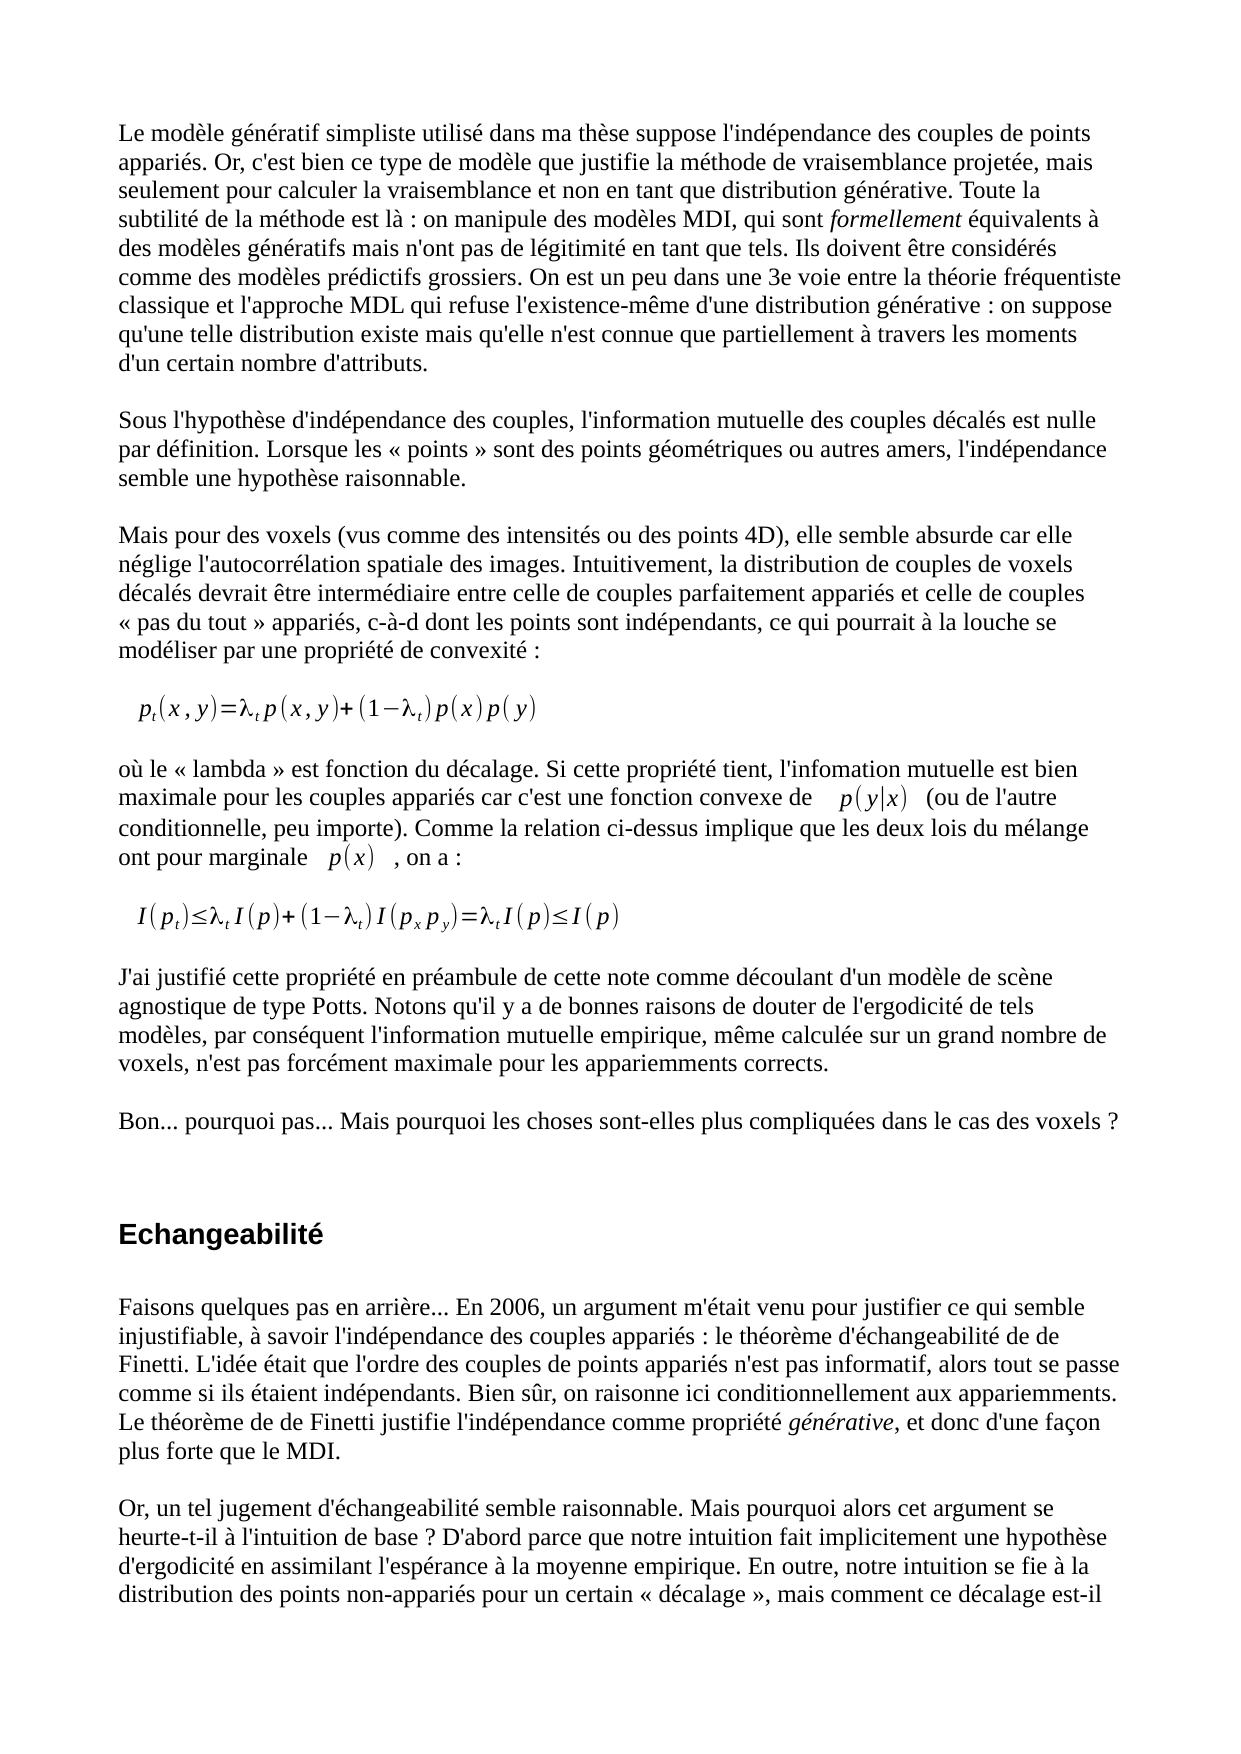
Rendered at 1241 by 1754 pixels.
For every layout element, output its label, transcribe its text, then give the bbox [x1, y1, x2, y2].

text Faisons quelques pas en arrière... En 2006, un argument m'était venu pour justifier ce qui semble injustifiable, à savoir l'indépendance des couples appariés : le théorème d'échangeabilité de de Finetti. L'idée était que l'ordre des couples de points appariés n'est pas informatif, alors tout se passe comme si ils étaient indépendants. Bien sûr, on raisonne ici conditionnellement aux appariemments. Le théorème de de Finetti justifie l'indépendance comme propriété générative, et donc d'une façon plus forte que le MDI. [118, 1292, 1122, 1464]
text Or, un tel jugement d'échangeabilité semble raisonnable. Mais pourquoi alors cet argument se heurte-t-il à l'intuition de base ? D'abord parce que notre intuition fait implicitement une hypothèse d'ergodicité en assimilant l'espérance à la moyenne empirique. En outre, notre intuition se fie à la distribution des points non-appariés pour un certain « décalage », mais comment ce décalage est-il [118, 1493, 1122, 1608]
text Sous l'hypothèse d'indépendance des couples, l'information mutuelle des couples décalés est nulle par définition. Lorsque les « points » sont des points géométriques ou autres amers, l'indépendance semble une hypothèse raisonnable. [118, 406, 1122, 492]
text J'ai justifié cette propriété en préambule de cette note comme découlant d'un modèle de scène agnostique de type Potts. Notons qu'il y a de bonnes raisons de douter de l'ergodicité de tels modèles, par conséquent l'information mutuelle empirique, même calculée sur un grand nombre de voxels, n'est pas forcément maximale pour les appariemments corrects. [118, 962, 1122, 1077]
text Le modèle génératif simpliste utilisé dans ma thèse suppose l'indépendance des couples de points appariés. Or, c'est bien ce type de modèle que justifie la méthode de vraisemblance projetée, mais seulement pour calculer la vraisemblance et non en tant que distribution générative. Toute la subtilité de la méthode est là : on manipule des modèles MDI, qui sont formellement équivalents à des modèles génératifs mais n'ont pas de légitimité en tant que tels. Ils doivent être considérés comme des modèles prédictifs grossiers. On est un peu dans une 3e voie entre la théorie fréquentiste classique et l'approche MDL qui refuse l'existence-même d'une distribution générative : on suppose qu'une telle distribution existe mais qu'elle n'est connue que partiellement à travers les moments d'un certain nombre d'attributs. [118, 118, 1122, 377]
subtitle Echangeabilité [118, 1217, 1122, 1251]
text Mais pour des voxels (vus comme des intensités ou des points 4D), elle semble absurde car elle néglige l'autocorrélation spatiale des images. Intuitivement, la distribution de couples de voxels décalés devrait être intermédiaire entre celle de couples parfaitement appariés et celle de couples « pas du tout » appariés, c-à-d dont les points sont indépendants, ce qui pourrait à la louche se modéliser par une propriété de convexité : [118, 521, 1122, 664]
text où le « lambda » est fonction du décalage. Si cette propriété tient, l'infomation mutuelle est bien maximale pour les couples appariés car c'est une fonction convexe de (ou de l'autre conditionnelle, peu importe). Comme la relation ci-dessus implique que les deux lois du mélange ont pour marginale, on a : [118, 754, 1122, 872]
text Bon... pourquoi pas... Mais pourquoi les choses sont-elles plus compliquées dans le cas des voxels ? [118, 1106, 1122, 1135]
